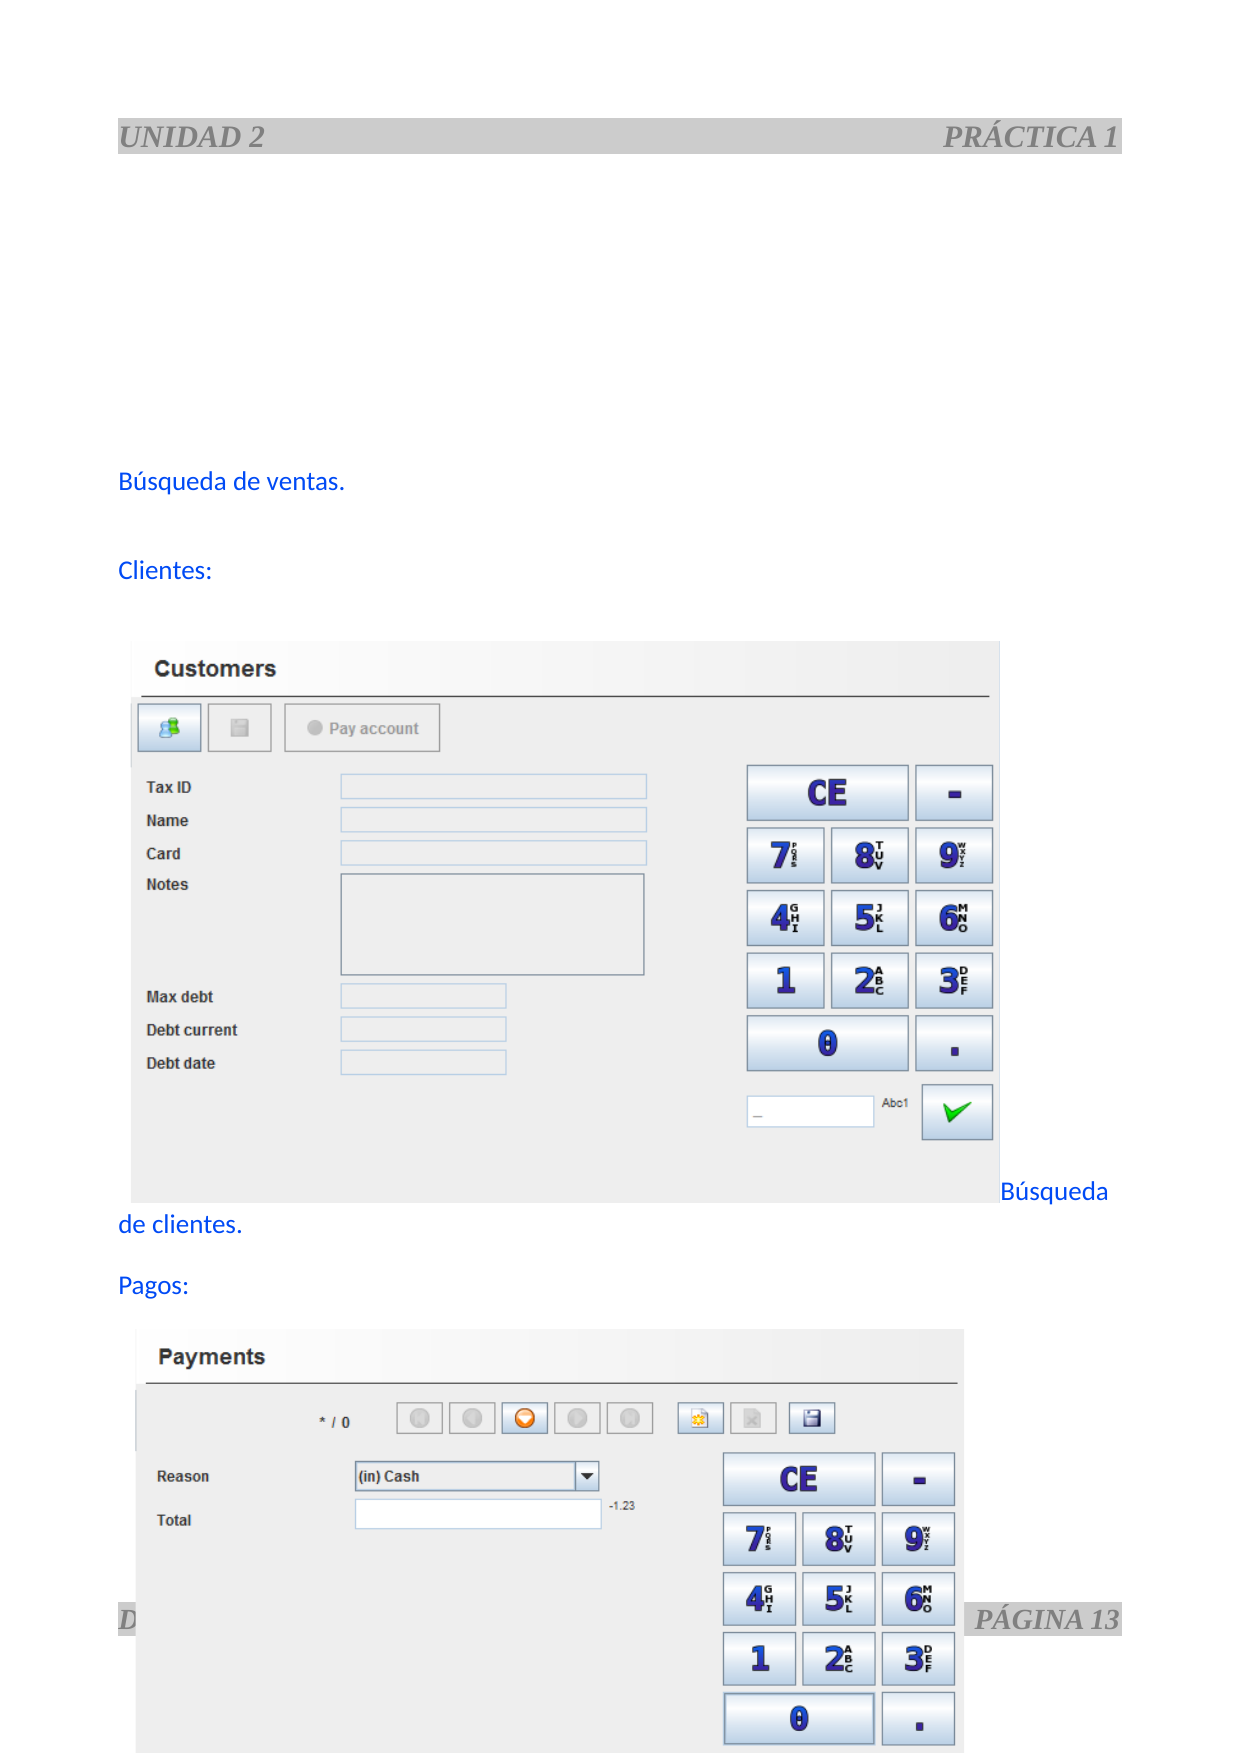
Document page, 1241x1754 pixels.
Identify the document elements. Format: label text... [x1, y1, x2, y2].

text Búsqueda de clientes. [118, 1174, 1122, 1240]
picture [135, 1329, 965, 1753]
text Clientes: [118, 553, 1122, 586]
picture [130, 641, 1000, 1203]
text Pagos: [118, 1268, 1122, 1301]
text Búsqueda de ventas. [118, 464, 1122, 497]
